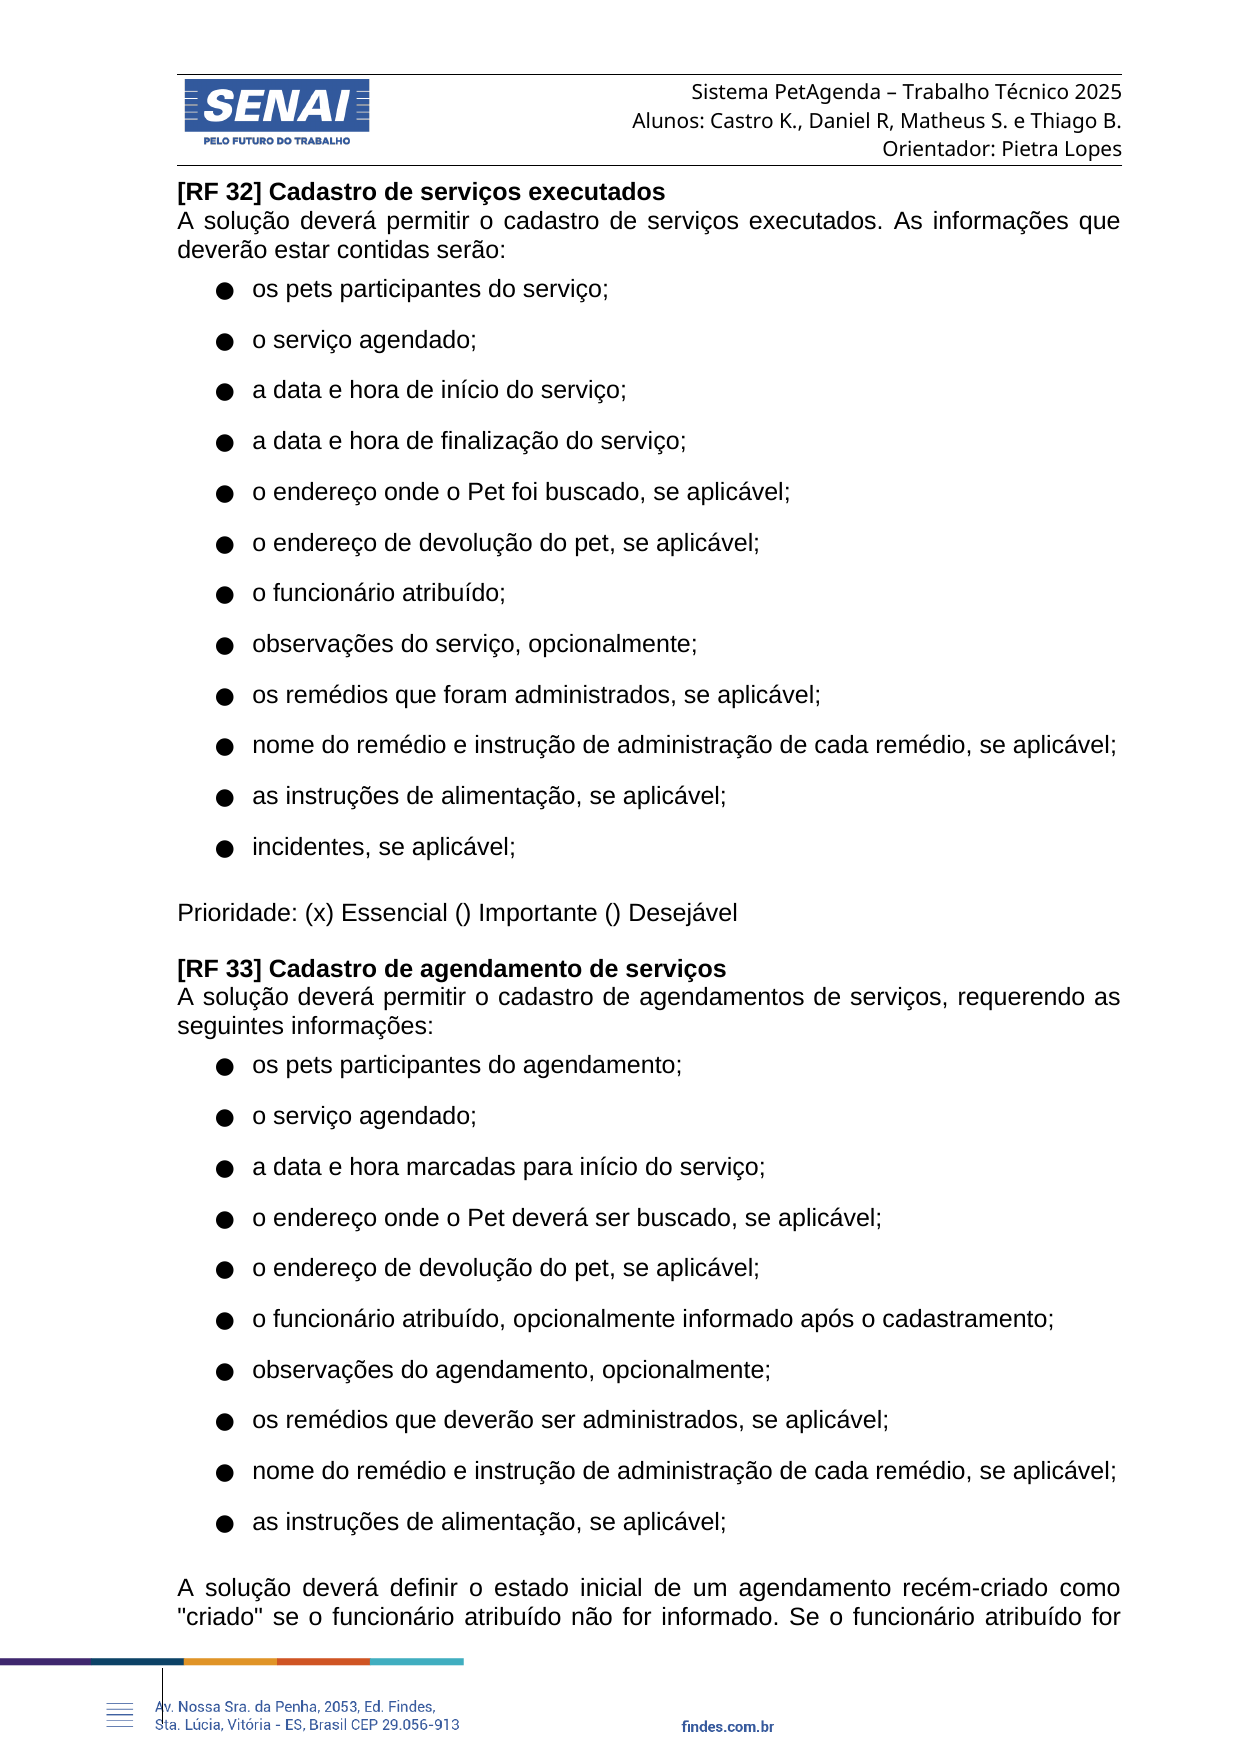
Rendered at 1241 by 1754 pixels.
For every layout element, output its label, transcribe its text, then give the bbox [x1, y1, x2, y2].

text Prioridade: (x) Essencial () Importante () Desejável [177, 898, 1122, 927]
subtitle [RF 33] Cadastro de agendamento de serviços [177, 953, 1122, 982]
list o serviço agendado; [214, 1091, 1122, 1137]
subtitle [RF 32] Cadastro de serviços executados [177, 177, 1122, 206]
text A solução deverá definir o estado inicial de um agendamento recém-criado como "criado" se o funcionário atribuído não for informado. Se o funcionário atribuído for [177, 1573, 1122, 1631]
list os pets participantes do serviço; [214, 263, 1122, 310]
picture [11, 1652, 778, 1740]
list as instruções de alimentação, se aplicável; [214, 1496, 1122, 1543]
list o endereço de devolução do pet, se aplicável; [214, 1243, 1122, 1290]
list a data e hora marcadas para início do serviço; [214, 1141, 1122, 1188]
list o funcionário atribuído, opcionalmente informado após o cadastramento; [214, 1293, 1122, 1340]
list incidentes, se aplicável; [214, 821, 1122, 868]
list o endereço onde o Pet deverá ser buscado, se aplicável; [214, 1192, 1122, 1239]
list os remédios que deverão ser administrados, se aplicável; [214, 1395, 1122, 1442]
text A solução deverá permitir o cadastro de serviços executados. As informações que deverão estar contidas serão: [177, 206, 1122, 263]
list a data e hora de início do serviço; [214, 365, 1122, 412]
list observações do agendamento, opcionalmente; [214, 1344, 1122, 1391]
list observações do serviço, opcionalmente; [214, 618, 1122, 665]
list os remédios que foram administrados, se aplicável; [214, 669, 1122, 716]
list o serviço agendado; [214, 314, 1122, 361]
list o endereço onde o Pet foi buscado, se aplicável; [214, 466, 1122, 513]
list o funcionário atribuído; [214, 568, 1122, 615]
text A solução deverá permitir o cadastro de agendamentos de serviços, requerendo as seguintes informações: [177, 982, 1122, 1040]
list nome do remédio e instrução de administração de cada remédio, se aplicável; [214, 720, 1122, 767]
list a data e hora de finalização do serviço; [214, 416, 1122, 462]
list o endereço de devolução do pet, se aplicável; [214, 517, 1122, 564]
list as instruções de alimentação, se aplicável; [214, 771, 1122, 818]
list os pets participantes do agendamento; [214, 1040, 1122, 1087]
list nome do remédio e instrução de administração de cada remédio, se aplicável; [214, 1446, 1122, 1493]
